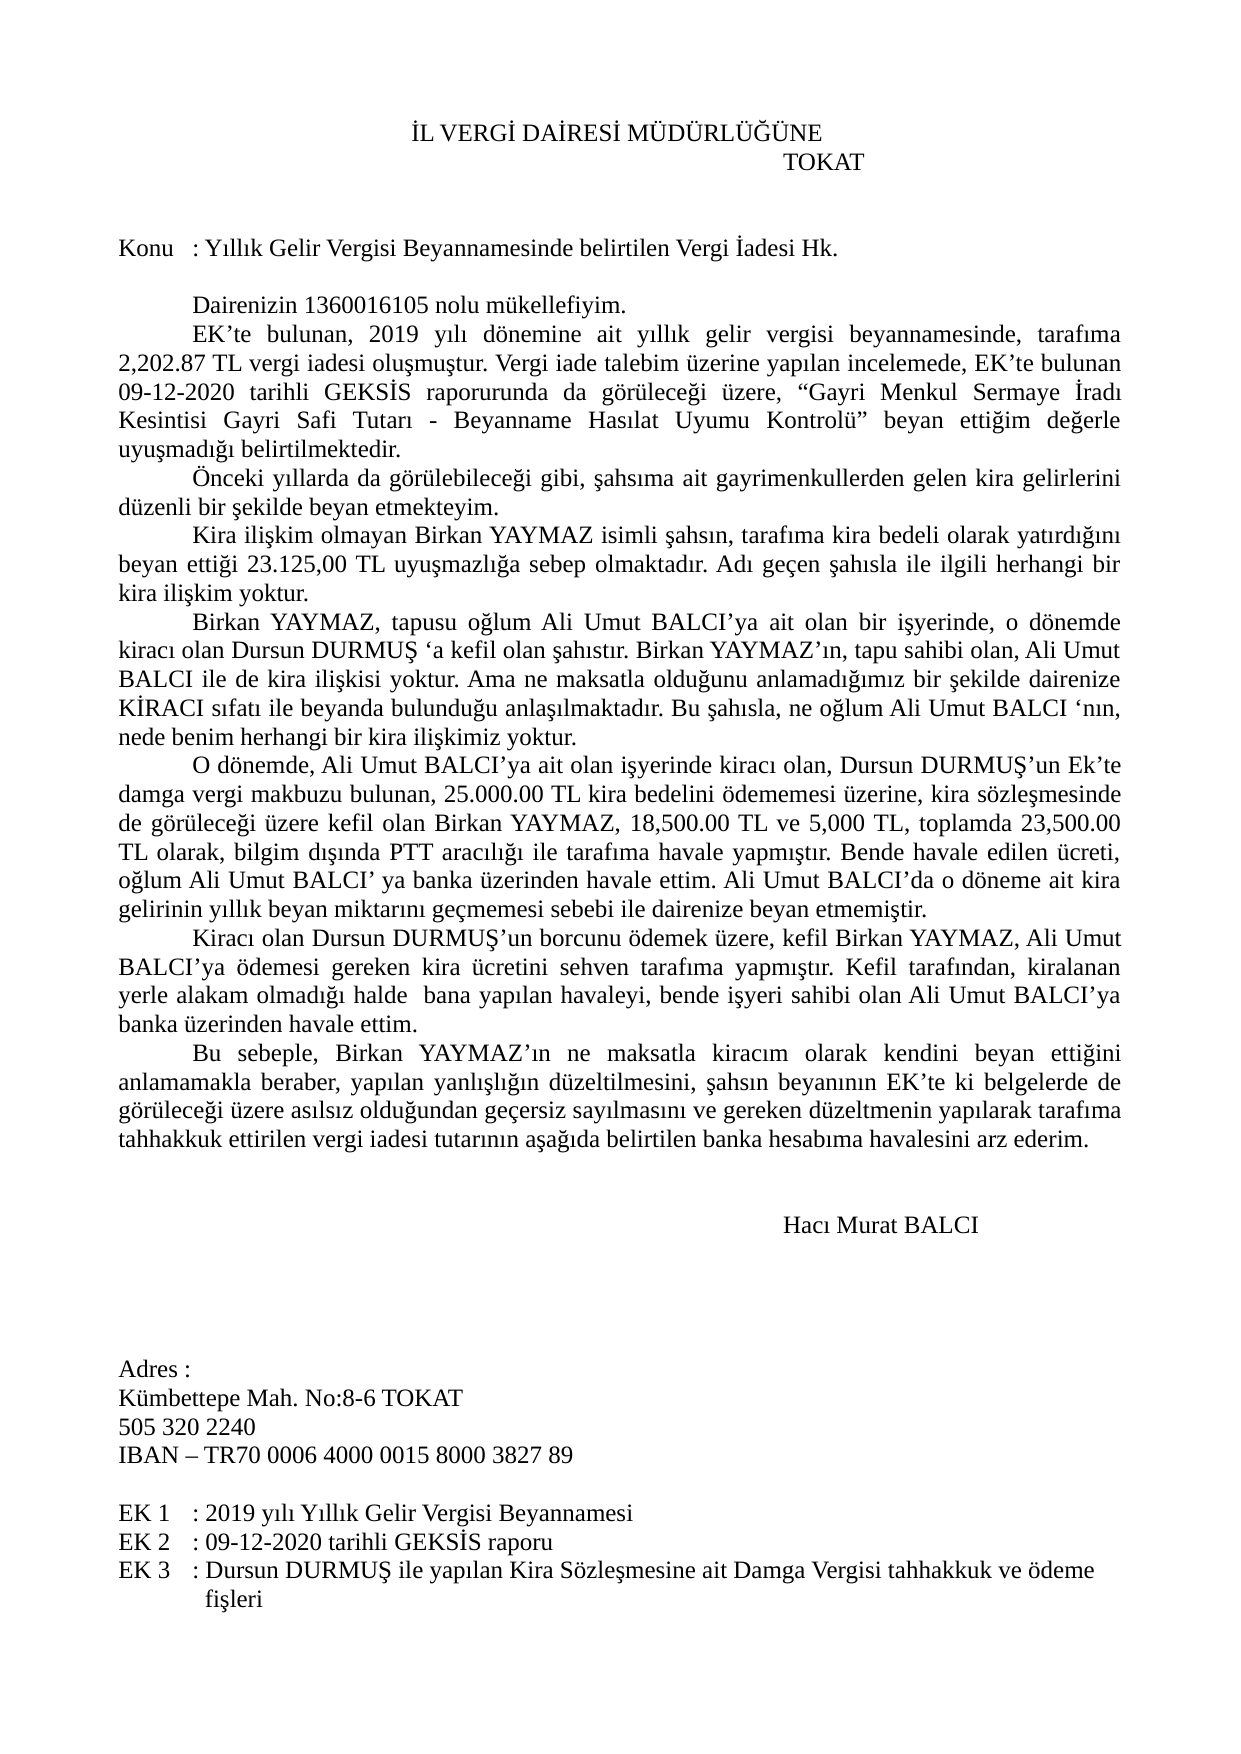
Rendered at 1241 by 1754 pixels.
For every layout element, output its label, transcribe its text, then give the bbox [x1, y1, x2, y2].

text EK 3 : Dursun DURMUŞ ile yapılan Kira Sözleşmesine ait Damga Vergisi tahhakkuk ve ödeme [118, 1556, 1122, 1584]
text EK 1 : 2019 yılı Yıllık Gelir Vergisi Beyannamesi [118, 1498, 1122, 1527]
text EK 2 : 09-12-2020 tarihli GEKSİS raporu [118, 1527, 1122, 1556]
text Konu : Yıllık Gelir Vergisi Beyannamesinde belirtilen Vergi İadesi Hk. [118, 233, 1122, 262]
text 505 320 2240 [118, 1412, 1122, 1441]
text Kümbettepe Mah. No:8-6 TOKAT [118, 1383, 1122, 1412]
text Önceki yıllarda da görülebileceği gibi, şahsıma ait gayrimenkullerden gelen kira gelirlerini düzenli bir şekilde beyan etmekteyim. [118, 463, 1122, 521]
text TOKAT [118, 147, 1122, 176]
text O dönemde, Ali Umut BALCI’ya ait olan işyerinde kiracı olan, Dursun DURMUŞ’un Ek’te damga vergi makbuzu bulunan, 25.000.00 TL kira bedelini ödememesi üzerine, kira sözleşmesinde de görüleceği üzere kefil olan Birkan YAYMAZ, 18,500.00 TL ve 5,000 TL, toplamda 23,500.00 TL olarak, bilgim dışında PTT aracılığı ile tarafıma havale yapmıştır. Bende havale edilen ücreti, oğlum Ali Umut BALCI’ ya banka üzerinden havale ettim. Ali Umut BALCI’da o döneme ait kira gelirinin yıllık beyan miktarını geçmemesi sebebi ile dairenize beyan etmemiştir. [118, 751, 1122, 923]
text Kira ilişkim olmayan Birkan YAYMAZ isimli şahsın, tarafıma kira bedeli olarak yatırdığını beyan ettiği 23.125,00 TL uyuşmazlığa sebep olmaktadır. Adı geçen şahısla ile ilgili herhangi bir kira ilişkim yoktur. [118, 521, 1122, 607]
text IBAN – TR70 0006 4000 0015 8000 3827 89 [118, 1441, 1122, 1469]
text fişleri [118, 1584, 1122, 1613]
text İL VERGİ DAİRESİ MÜDÜRLÜĞÜNE [118, 118, 1122, 147]
text Bu sebeple, Birkan YAYMAZ’ın ne maksatla kiracım olarak kendini beyan ettiğini anlamamakla beraber, yapılan yanlışlığın düzeltilmesini, şahsın beyanının EK’te ki belgelerde de görüleceği üzere asılsız olduğundan geçersiz sayılmasını ve gereken düzeltmenin yapılarak tarafıma tahhakkuk ettirilen vergi iadesi tutarının aşağıda belirtilen banka hesabıma havalesini arz ederim. [118, 1038, 1122, 1153]
text Adres : [118, 1354, 1122, 1383]
text Kiracı olan Dursun DURMUŞ’un borcunu ödemek üzere, kefil Birkan YAYMAZ, Ali Umut BALCI’ya ödemesi gereken kira ücretini sehven tarafıma yapmıştır. Kefil tarafından, kiralanan yerle alakam olmadığı halde bana yapılan havaleyi, bende işyeri sahibi olan Ali Umut BALCI’ya banka üzerinden havale ettim. [118, 923, 1122, 1038]
text Dairenizin 1360016105 nolu mükellefiyim. [118, 291, 1122, 319]
text Hacı Murat BALCI [118, 1211, 1122, 1239]
text EK’te bulunan, 2019 yılı dönemine ait yıllık gelir vergisi beyannamesinde, tarafıma 2,202.87 TL vergi iadesi oluşmuştur. Vergi iade talebim üzerine yapılan incelemede, EK’te bulunan 09-12-2020 tarihli GEKSİS raporurunda da görüleceği üzere, “Gayri Menkul Sermaye İradı Kesintisi Gayri Safi Tutarı - Beyanname Hasılat Uyumu Kontrolü” beyan ettiğim değerle uyuşmadığı belirtilmektedir. [118, 319, 1122, 463]
text Birkan YAYMAZ, tapusu oğlum Ali Umut BALCI’ya ait olan bir işyerinde, o dönemde kiracı olan Dursun DURMUŞ ‘a kefil olan şahıstır. Birkan YAYMAZ’ın, tapu sahibi olan, Ali Umut BALCI ile de kira ilişkisi yoktur. Ama ne maksatla olduğunu anlamadığımız bir şekilde dairenize KİRACI sıfatı ile beyanda bulunduğu anlaşılmaktadır. Bu şahısla, ne oğlum Ali Umut BALCI ‘nın, nede benim herhangi bir kira ilişkimiz yoktur. [118, 607, 1122, 751]
